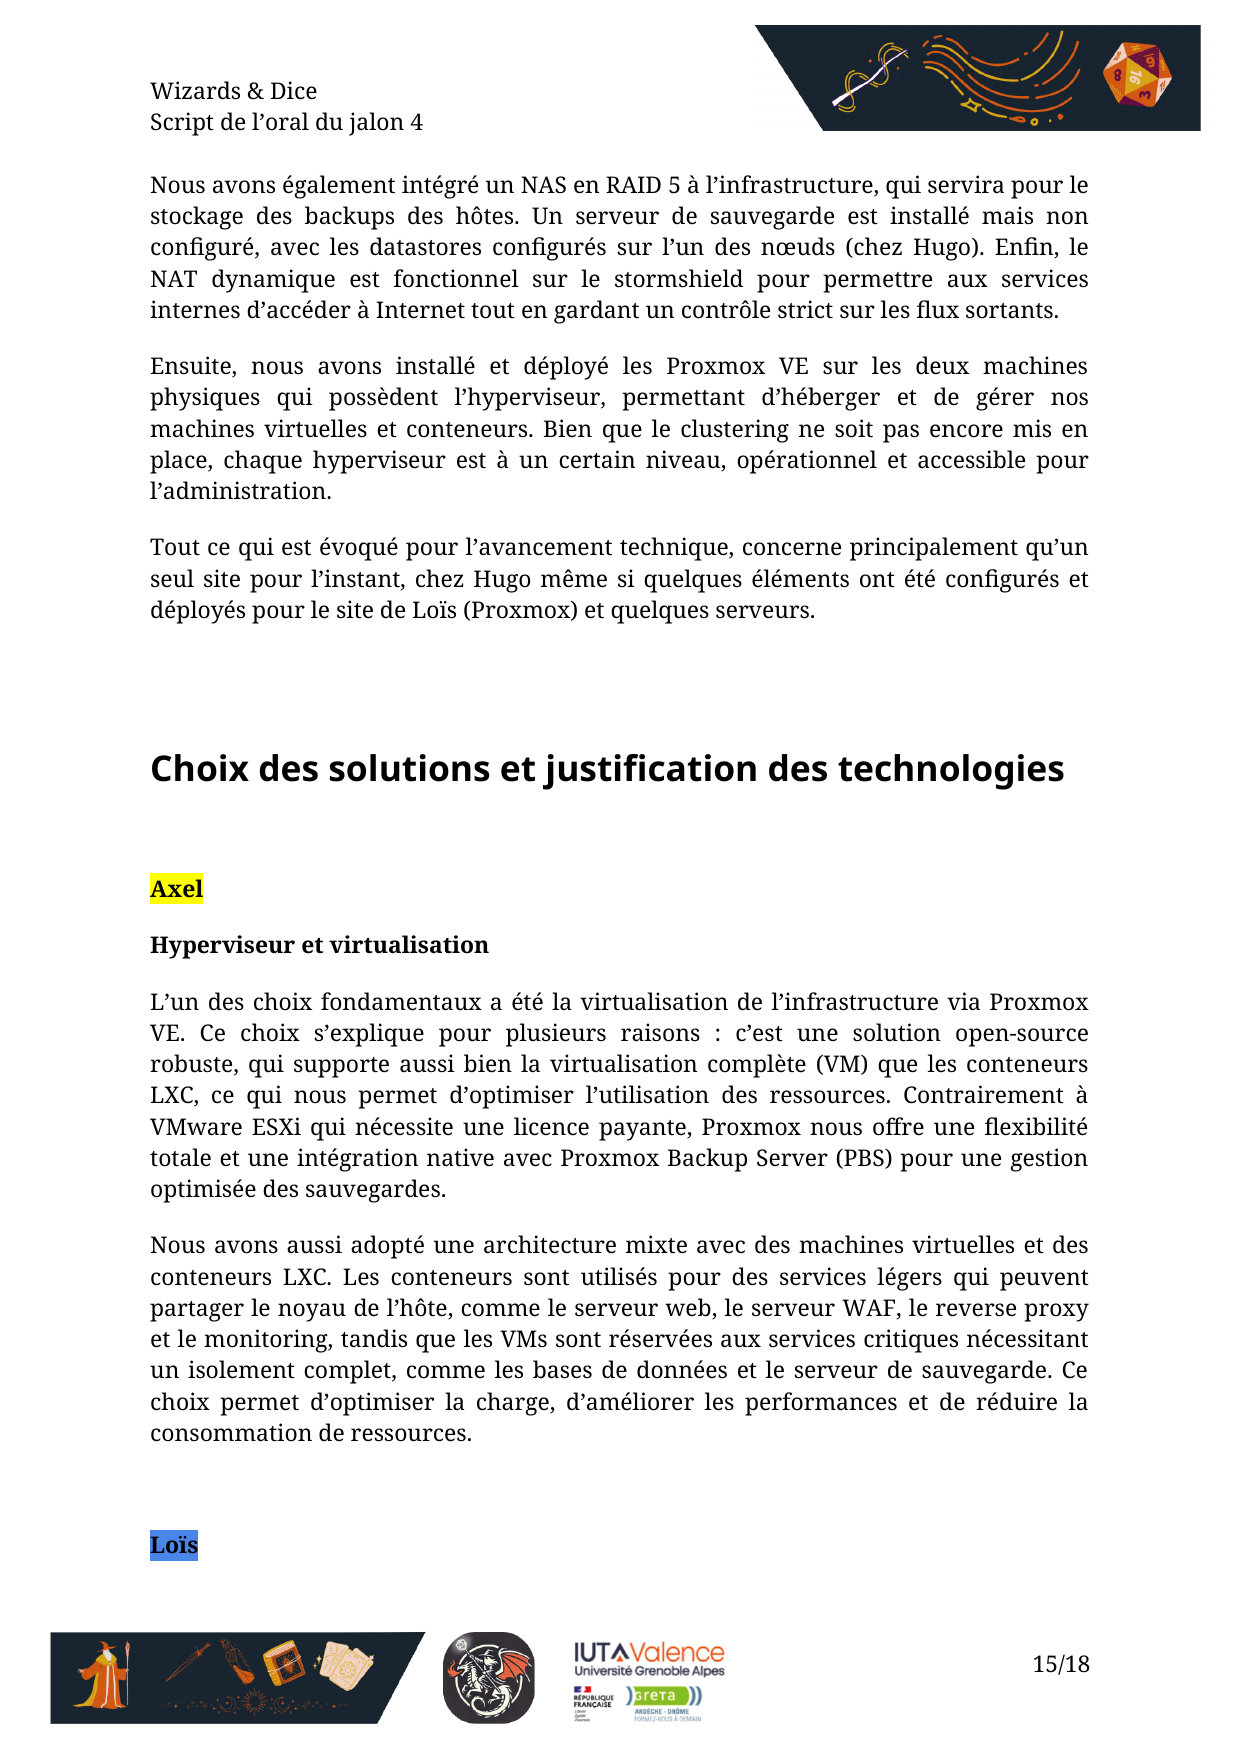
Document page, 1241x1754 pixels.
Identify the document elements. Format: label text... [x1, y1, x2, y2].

text Nous avons aussi adopté une architecture mixte avec des machines virtuelles et des conteneurs LXC. Les conteneurs sont utilisés pour des services légers qui peuvent partager le noyau de l’hôte, comme le serveur web, le serveur WAF, le reverse proxy et le monitoring, tandis que les VMs sont réservées aux services critiques nécessitant un isolement complet, comme les bases de données et le serveur de sauvegarde. Ce choix permet d’optimiser la charge, d’améliorer les performances et de réduire la consommation de ressources. [150, 1229, 1090, 1448]
text L’un des choix fondamentaux a été la virtualisation de l’infrastructure via Proxmox VE. Ce choix s’explique pour plusieurs raisons : c’est une solution open-source robuste, qui supporte aussi bien la virtualisation complète (VM) que les conteneurs LXC, ce qui nous permet d’optimiser l’utilisation des ressources. Contrairement à VMware ESXi qui nécessite une licence payante, Proxmox nous offre une flexibilité totale et une intégration native avec Proxmox Backup Server (PBS) pour une gestion optimisée des sauvegardes. [150, 986, 1090, 1204]
text Hyperviseur et virtualisation [150, 929, 1090, 961]
text Ensuite, nous avons installé et déployé les Proxmox VE sur les deux machines physiques qui possèdent l’hyperviseur, permettant d’héberger et de gérer nos machines virtuelles et conteneurs. Bien que le clustering ne soit pas encore mis en place, chaque hyperviseur est à un certain niveau, opérationnel et accessible pour l’administration. [150, 350, 1090, 506]
text Tout ce qui est évoqué pour l’avancement technique, concerne principalement qu’un seul site pour l’instant, chez Hugo même si quelques éléments ont été configurés et déployés pour le site de Loïs (Proxmox) et quelques serveurs. [150, 531, 1090, 625]
picture [748, 25, 1214, 132]
text Axel [150, 873, 1090, 904]
picture [42, 1628, 749, 1733]
text Nous avons également intégré un NAS en RAID 5 à l’infrastructure, qui servira pour le stockage des backups des hôtes. Un serveur de sauvegarde est installé mais non configuré, avec les datastores configurés sur l’un des nœuds (chez Hugo). Enfin, le NAT dynamique est fonctionnel sur le stormshield pour permettre aux services internes d’accéder à Internet tout en gardant un contrôle strict sur les flux sortants. [150, 169, 1090, 325]
subtitle Choix des solutions et justification des technologies [150, 744, 1090, 792]
text Loïs [150, 1529, 1090, 1561]
